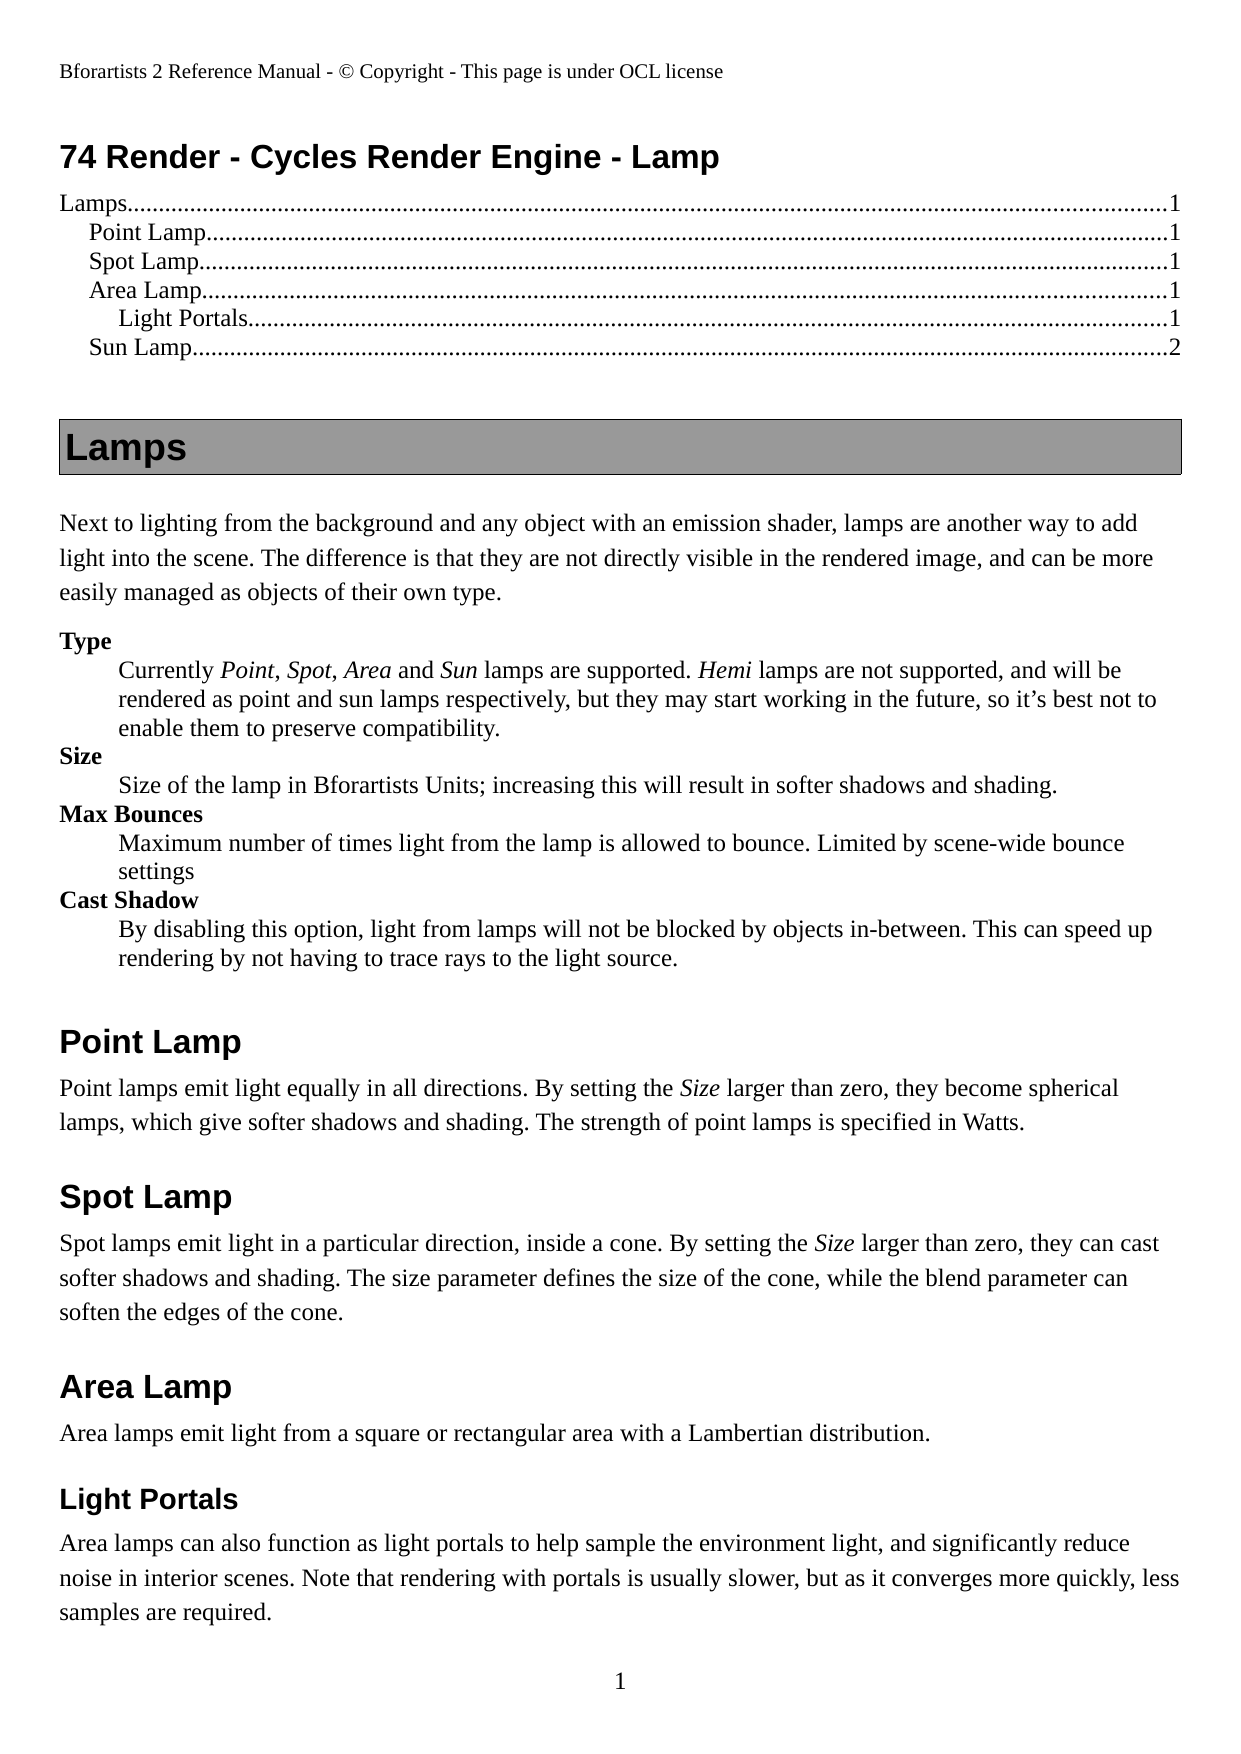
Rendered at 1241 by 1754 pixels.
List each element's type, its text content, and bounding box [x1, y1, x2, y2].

text Point lamps emit light equally in all directions. By setting the Size larger than zero, they become spherical lamps, which give softer shadows and shading. The strength of point lamps is specified in Watts. [59, 1073, 1181, 1136]
subtitle Light Portals [59, 1482, 1181, 1516]
table_header Lamps [60, 420, 1181, 474]
list Maximum number of times light from the lamp is allowed to bounce. Limited by scene-wide bounce settings [118, 828, 1181, 885]
text Next to lighting from the background and any object with an emission shader, lamps are another way to add light into the scene. The difference is that they are not directly visible in the rendered image, and can be more easily managed as objects of their own type. [59, 508, 1181, 606]
text Lamps 1 [59, 188, 1181, 217]
text Light Portals 1 [118, 303, 1181, 332]
text Area lamps can also function as light portals to help sample the environment light, and significantly reduce noise in interior scenes. Note that rendering with portals is usually slower, but as it converges more quickly, less samples are required. [59, 1528, 1181, 1626]
text Area lamps emit light from a square or rectangular area with a Lambertian distribution. [59, 1418, 1181, 1447]
text Spot lamps emit light in a particular direction, inside a cone. By setting the Size larger than zero, they can cast softer shadows and shading. The size parameter defines the size of the cone, while the blend parameter can soften the edges of the cone. [59, 1228, 1181, 1326]
text Point Lamp 1 [88, 217, 1181, 246]
subtitle Cast Shadow [59, 885, 1181, 914]
subtitle Spot Lamp [59, 1177, 1181, 1216]
subtitle Type [59, 626, 1181, 655]
list Size of the lamp in Bforartists Units; increasing this will result in softer shadows and shading. [118, 770, 1181, 799]
subtitle Area Lamp [59, 1367, 1181, 1406]
text Sun Lamp 2 [88, 332, 1181, 361]
text Spot Lamp 1 [88, 246, 1181, 275]
list Currently Point, Spot, Area and Sun lamps are supported. Hemi lamps are not supported, and will be rendered as point and sun lamps respectively, but they may start working in the future, so it’s best not to enable them to preserve compatibility. [118, 655, 1181, 741]
subtitle Point Lamp [59, 1022, 1181, 1060]
subtitle Max Bounces [59, 799, 1181, 828]
subtitle 74 Render - Cycles Render Engine - Lamp [59, 138, 1181, 176]
text Area Lamp 1 [88, 275, 1181, 303]
list By disabling this option, light from lamps will not be blocked by objects in-between. This can speed up rendering by not having to trace rays to the light source. [118, 914, 1181, 971]
subtitle Size [59, 741, 1181, 770]
